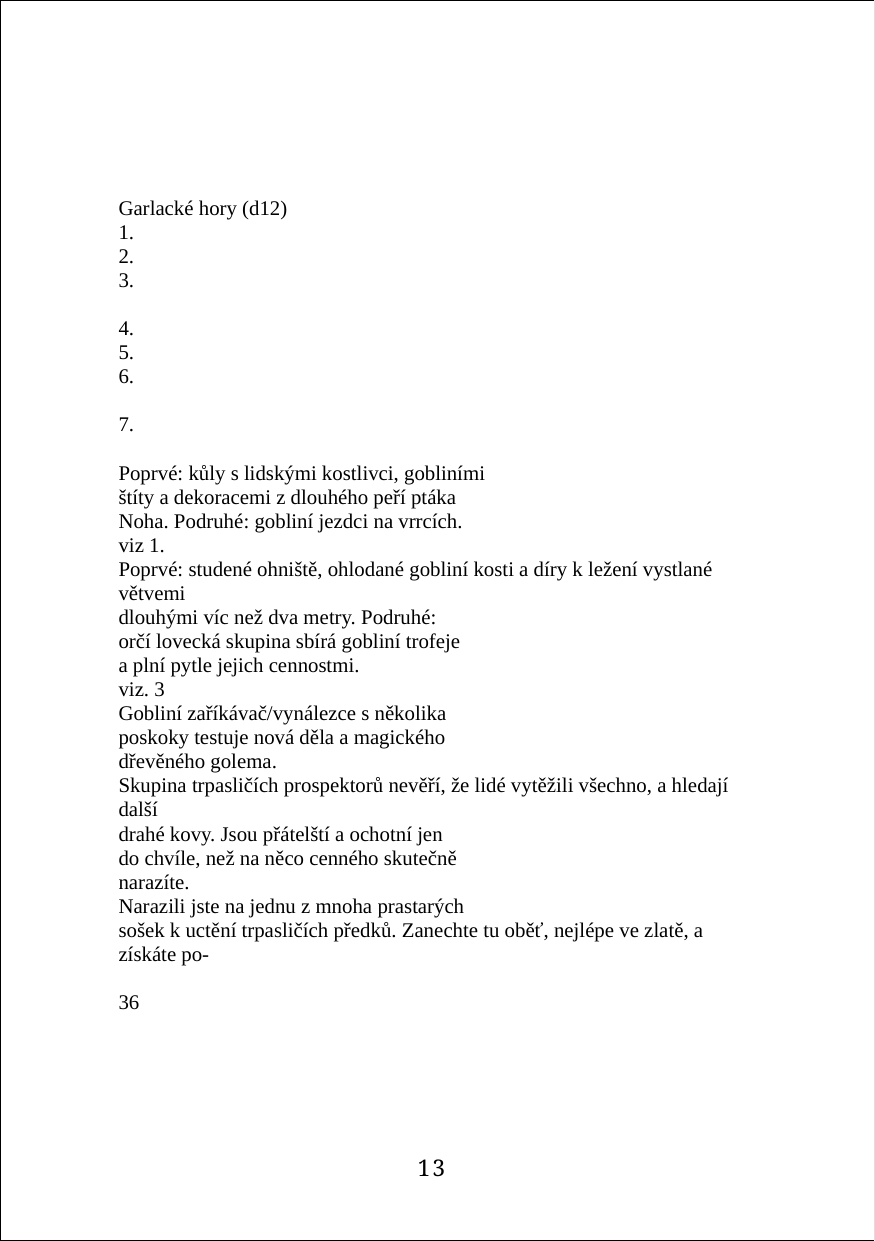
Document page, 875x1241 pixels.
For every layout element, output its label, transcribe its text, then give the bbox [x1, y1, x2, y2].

text Garlacké hory (d12) 1. 2. 3. 4. 5. 6. 7. Poprvé: kůly s lidskými kostlivci, gobliními štíty a dekoracemi z dlouhého peří ptáka Noha. Podruhé: gobliní jezdci na vrrcích. viz 1. Poprvé: studené ohniště, ohlodané gobliní kosti a díry k ležení vystlané větvemi dlouhými víc než dva metry. Podruhé: orčí lovecká skupina sbírá gobliní trofeje a plní pytle jejich cennostmi. viz. 3 Gobliní zaříkávač/vynálezce s několika poskoky testuje nová děla a magického dřevěného golema. Skupina trpasličích prospektorů nevěří, že lidé vytěžili všechno, a hledají další drahé kovy. Jsou přátelští a ochotní jen do chvíle, než na něco cenného skutečně narazíte. Narazili jste na jednu z mnoha prastarých sošek k uctění trpasličích předků. Zanechte tu oběť, nejlépe ve zlatě, a získáte po- 36 [118, 172, 756, 1062]
